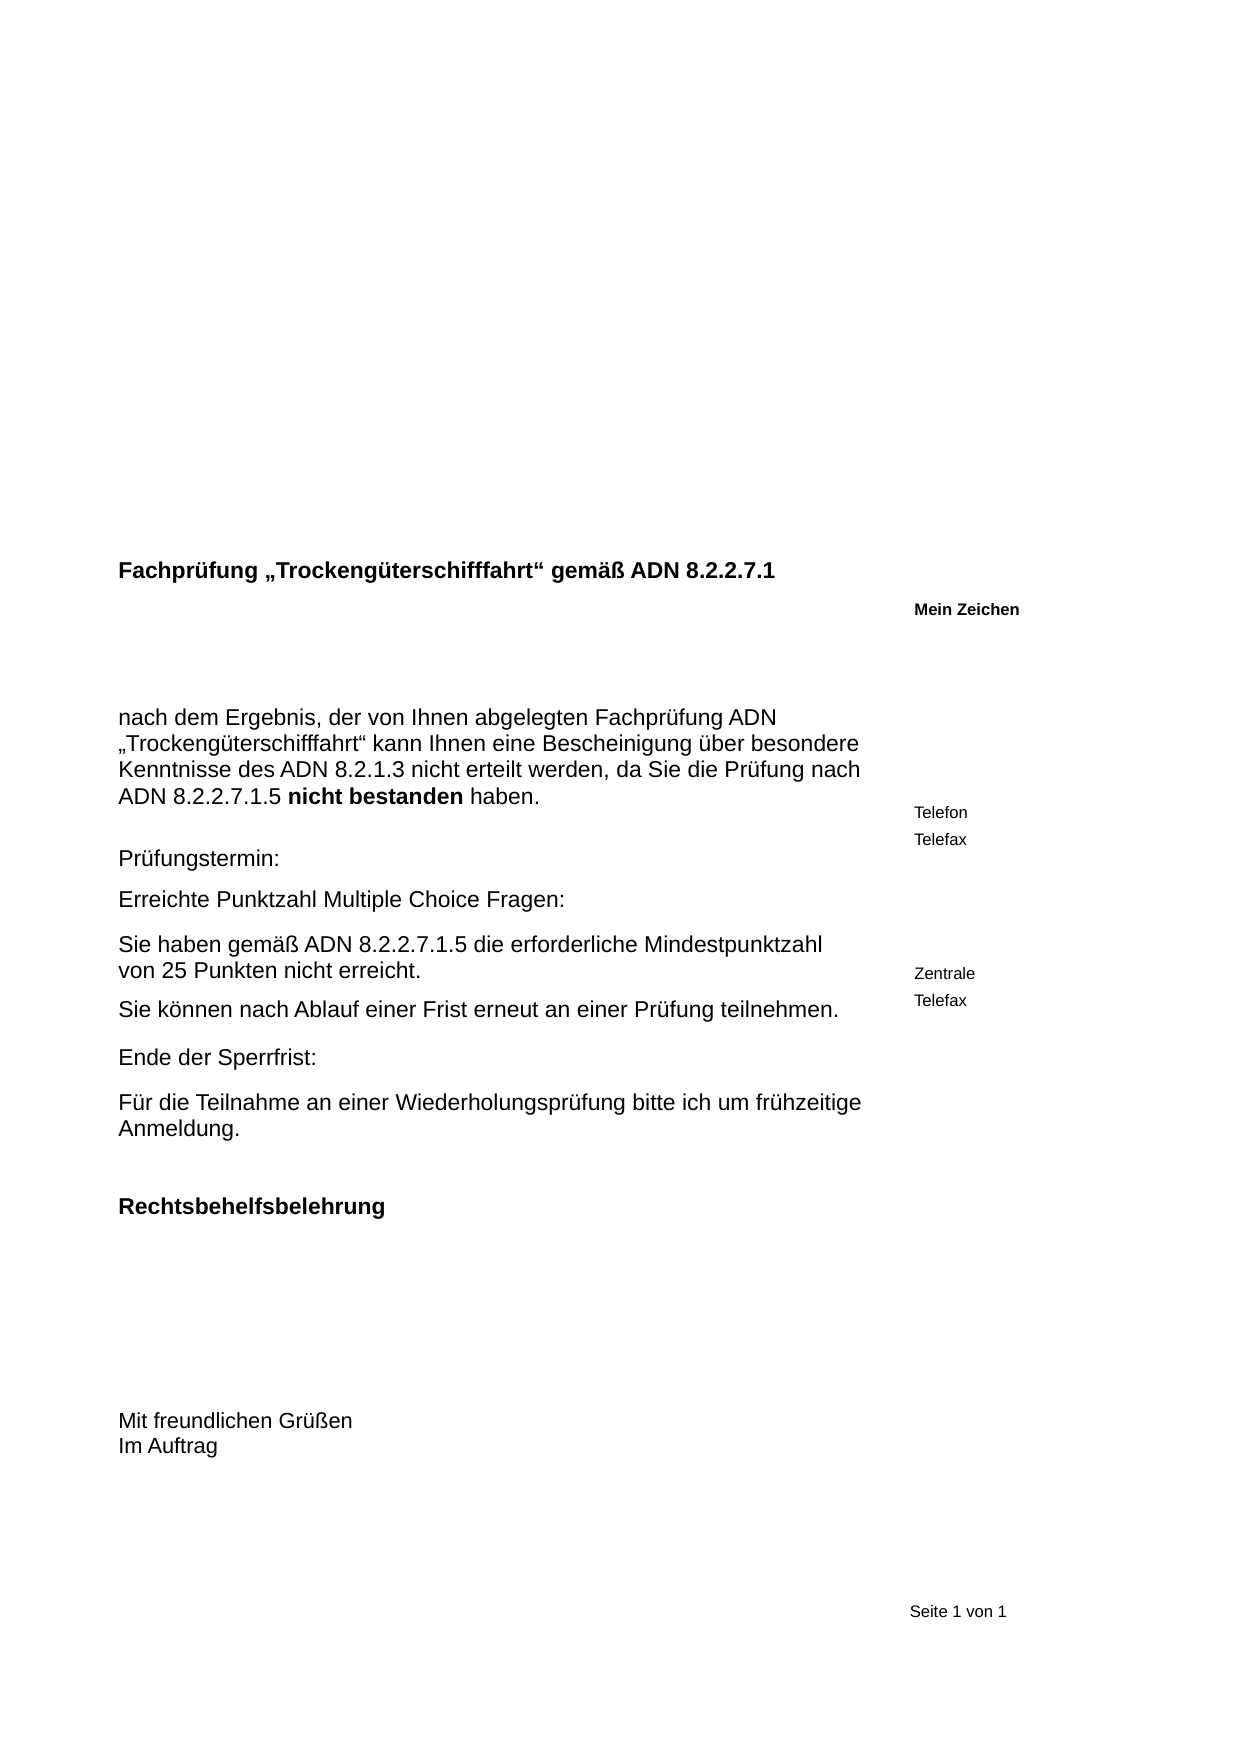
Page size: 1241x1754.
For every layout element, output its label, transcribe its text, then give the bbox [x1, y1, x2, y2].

text Im Auftrag [118, 1433, 862, 1459]
text nach dem Ergebnis, der von Ihnen abgelegten Fachprüfung ADN „Trockengüterschifffahrt“ kann Ihnen eine Bescheinigung über besondere Kenntnisse des ADN 8.2.1.3 nicht erteilt werden, da Sie die Prüfung nach ADN 8.2.2.7.1.5 nicht bestanden haben. [118, 704, 862, 809]
text Zentrale [909, 960, 983, 987]
text Erreichte Punktzahl Multiple Choice Fragen: [118, 877, 565, 918]
text Ende der Sperrfrist: [118, 1035, 317, 1076]
text Sie haben gemäß ADN 8.2.2.7.1.5 die erforderliche Mindestpunktzahl von 25 Punkten nicht erreicht. [118, 931, 862, 983]
text [836, 835, 862, 877]
text Seite 1 von 1 [909, 1602, 1175, 1621]
text Fachprüfung „Trockengüterschifffahrt“ gemäß ADN 8.2.2.7.1 [118, 557, 862, 583]
text Prüfungstermin: [118, 835, 286, 877]
text Für die Teilnahme an einer Wiederholungsprüfung bitte ich um frühzeitige Anmeldung. [118, 1089, 862, 1142]
text Telefon [909, 799, 983, 826]
text Mit freundlichen Grüßen [118, 1408, 862, 1433]
text [843, 1035, 862, 1076]
text Mein Zeichen [909, 597, 1175, 618]
text Rechtsbehelfsbelehrung [118, 1193, 862, 1219]
text Sie können nach Ablauf einer Frist erneut an einer Prüfung teilnehmen. [118, 996, 862, 1022]
text Telefax [909, 987, 983, 1014]
text Telefax [909, 826, 983, 853]
